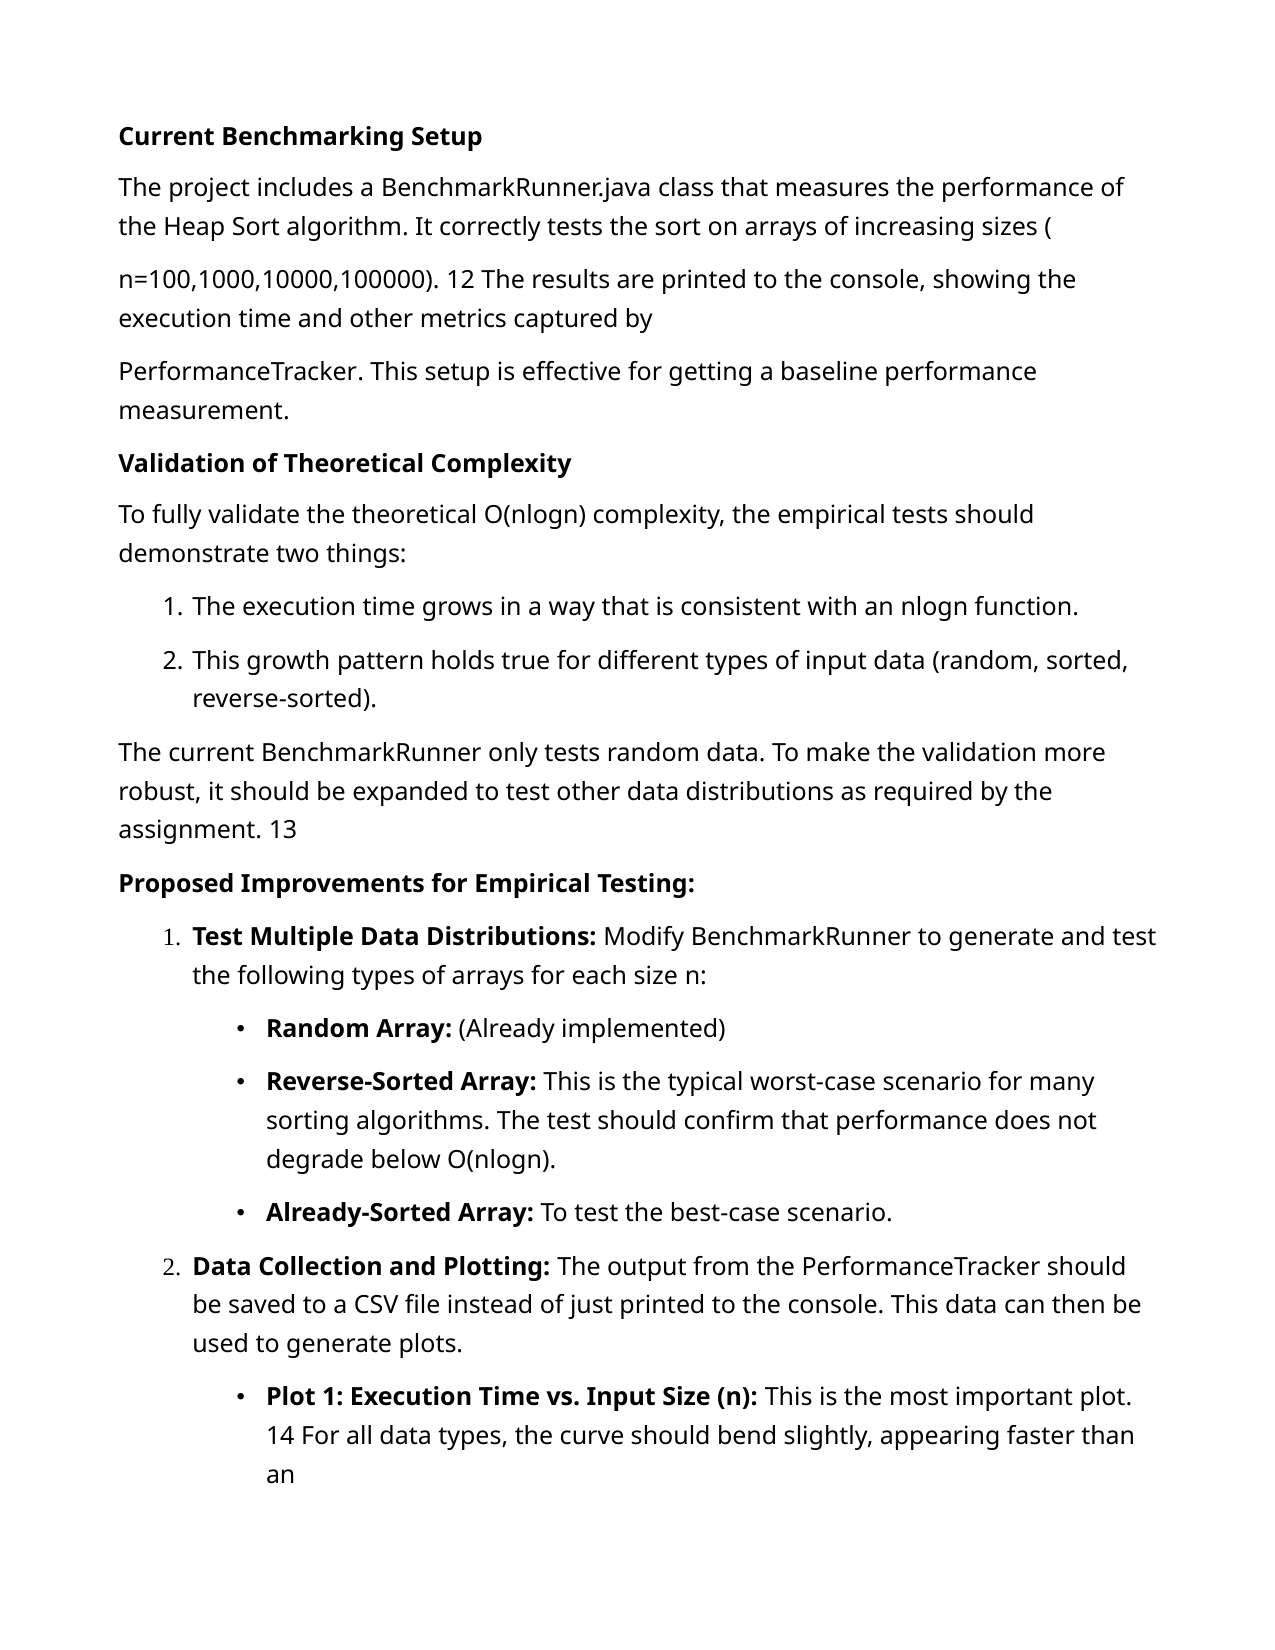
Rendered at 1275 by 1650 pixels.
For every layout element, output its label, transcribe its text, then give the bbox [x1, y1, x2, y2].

text Proposed Improvements for Empirical Testing: [118, 865, 1157, 899]
subtitle Validation of Theoretical Complexity [118, 446, 1157, 480]
list Random Array: (Already implemented) [236, 1011, 1157, 1045]
text To fully validate the theoretical O(nlogn) complexity, the empirical tests should demonstrate two things: [118, 497, 1157, 570]
list Data Collection and Plotting: The output from the PerformanceTracker should be saved to a CSV file instead of just printed to the console. This data can then be used to generate plots. [162, 1248, 1157, 1360]
list Already-Sorted Array: To test the best-case scenario. [236, 1195, 1157, 1229]
list Reverse-Sorted Array: This is the typical worst-case scenario for many sorting algorithms. The test should confirm that performance does not degrade below O(nlogn). [236, 1064, 1157, 1176]
list Test Multiple Data Distributions: Modify BenchmarkRunner to generate and test the following types of arrays for each size n: [162, 918, 1157, 991]
text The current BenchmarkRunner only tests random data. To make the validation more robust, it should be expanded to test other data distributions as required by the assignment. 13 [118, 734, 1157, 846]
list This growth pattern holds true for different types of input data (random, sorted, reverse-sorted). [162, 642, 1157, 715]
text n=100,1000,10000,100000). 12 The results are printed to the console, showing the execution time and other metrics captured by [118, 261, 1157, 334]
text The project includes a BenchmarkRunner.java class that measures the performance of the Heap Sort algorithm. It correctly tests the sort on arrays of increasing sizes ( [118, 169, 1157, 242]
list Plot 1: Execution Time vs. Input Size (n): This is the most important plot. 14 For all data types, the curve should bend slightly, appearing faster than an [236, 1379, 1157, 1491]
text PerformanceTracker. This setup is effective for getting a baseline performance measurement. [118, 353, 1157, 426]
list The execution time grows in a way that is consistent with an nlogn function. [162, 589, 1157, 623]
subtitle Current Benchmarking Setup [118, 118, 1157, 152]
